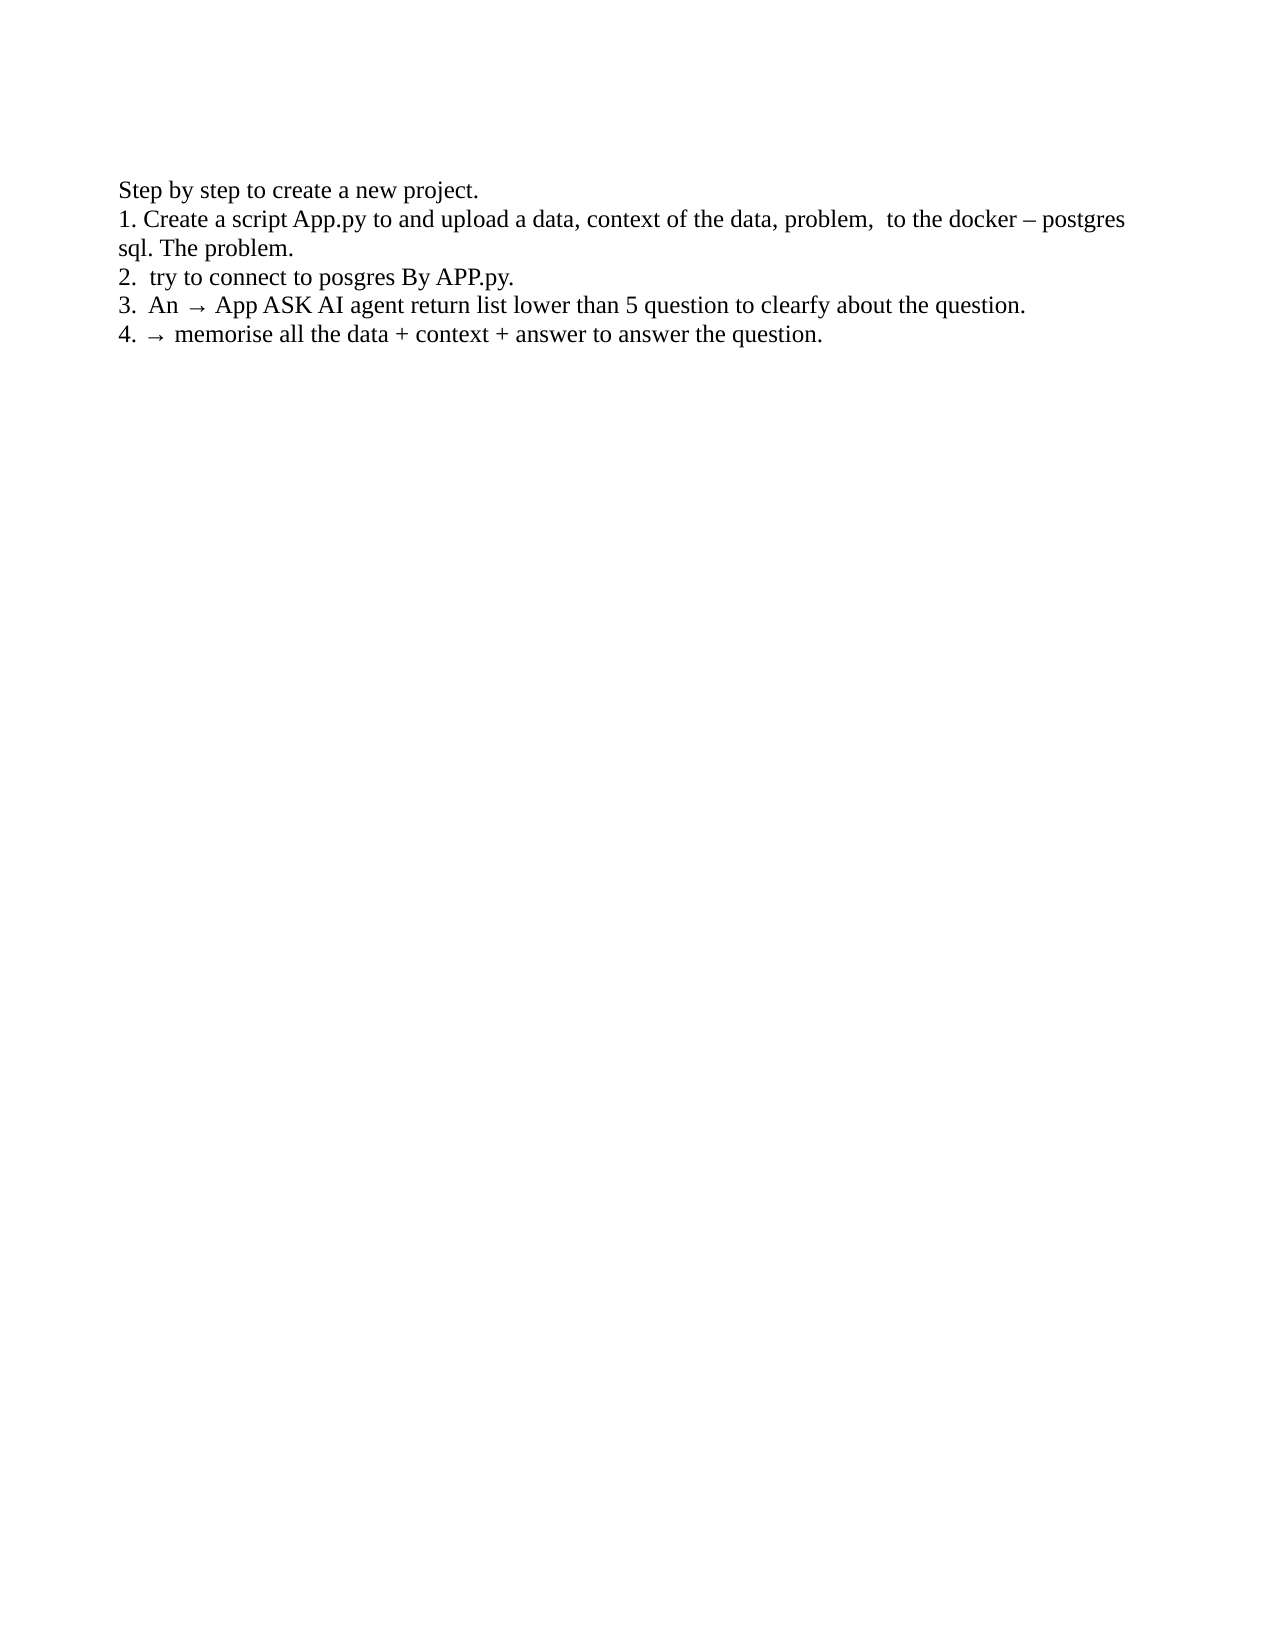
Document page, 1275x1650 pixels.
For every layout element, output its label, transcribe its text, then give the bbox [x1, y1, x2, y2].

text 4. → memorise all the data + context + answer to answer the question. [118, 319, 1157, 348]
text 1. Create a script App.py to and upload a data, context of the data, problem, to the docker – postgres sql. The problem. [118, 204, 1157, 262]
text Step by step to create a new project. [118, 176, 1157, 204]
text 2. try to connect to posgres By APP.py. [118, 262, 1157, 291]
text 3. An → App ASK AI agent return list lower than 5 question to clearfy about the question. [118, 291, 1157, 319]
